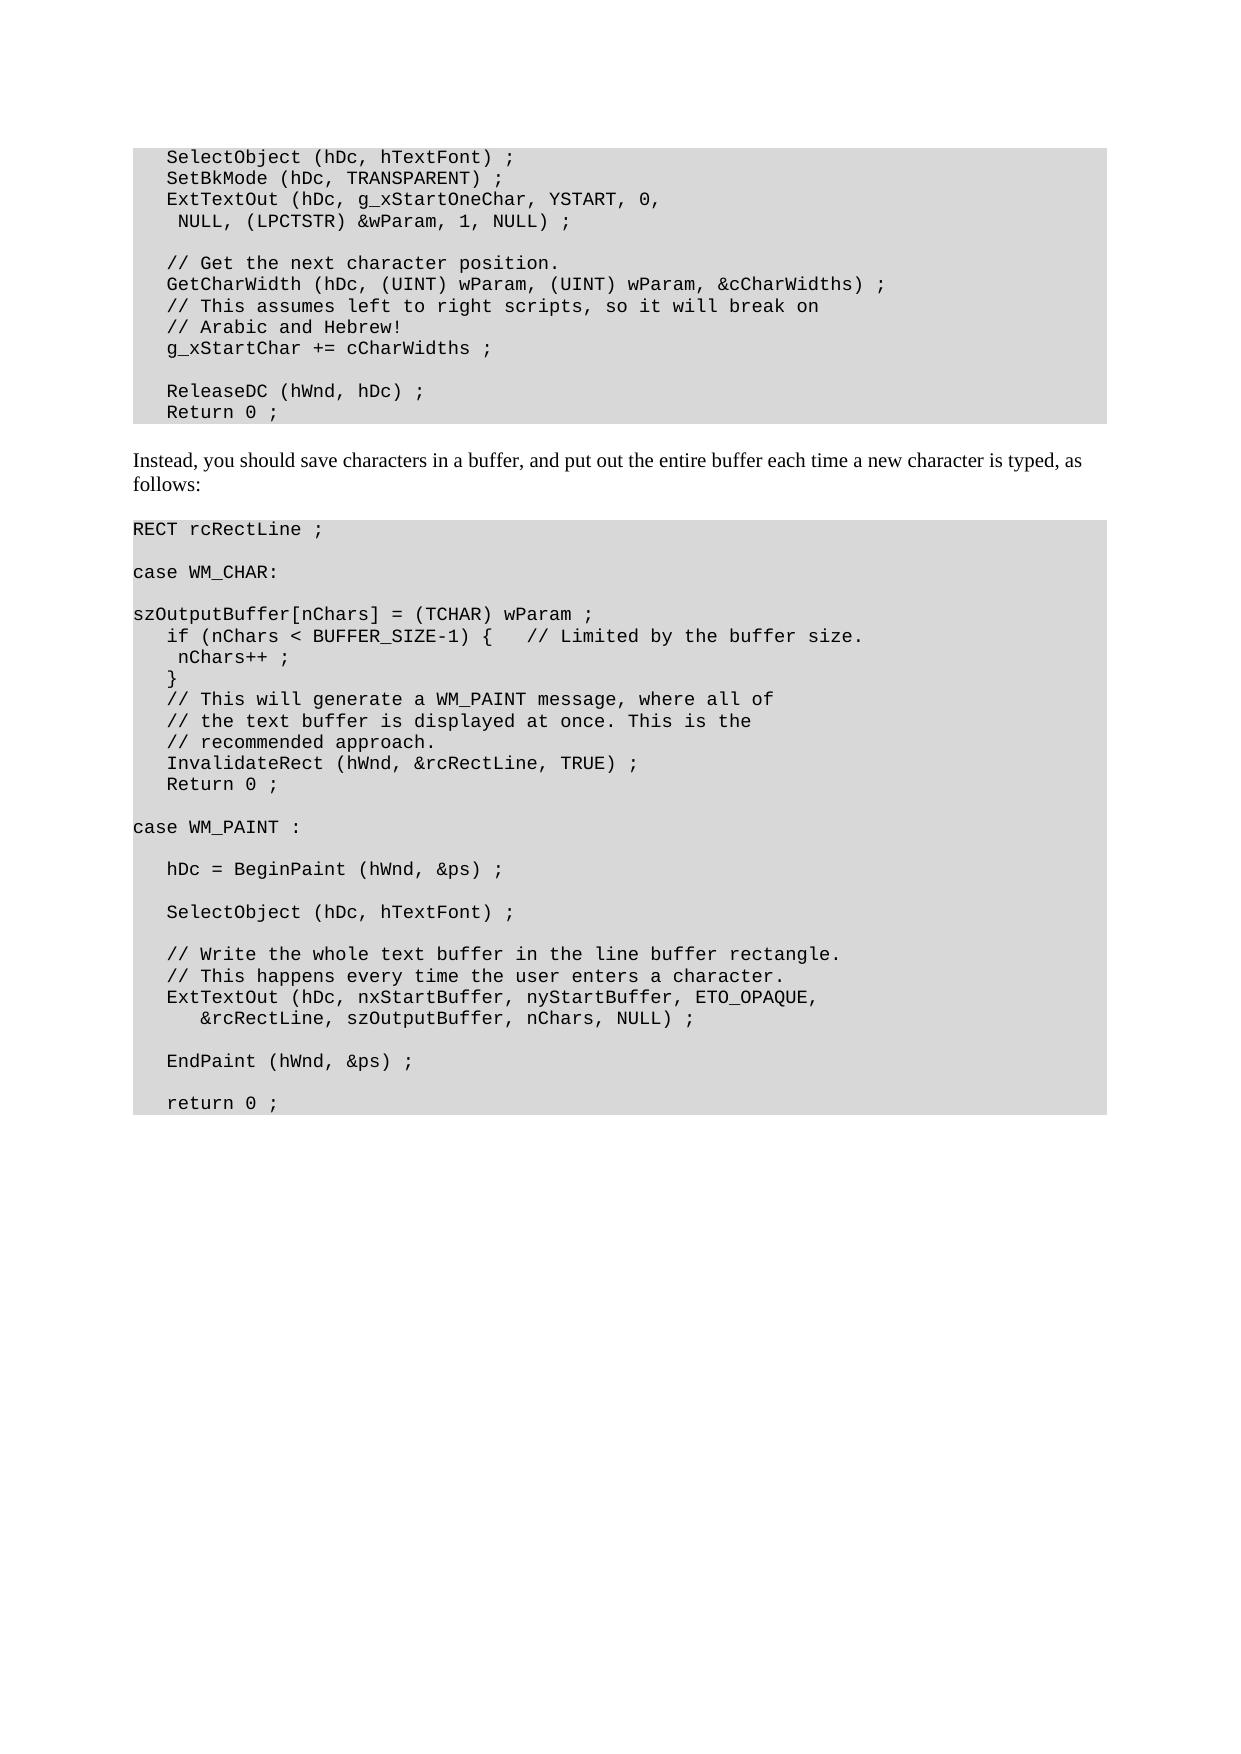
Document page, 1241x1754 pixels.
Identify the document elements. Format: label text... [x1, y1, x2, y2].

text // the text buffer is displayed at once. This is the [133, 711, 1107, 733]
text Return 0 ; [133, 775, 1107, 796]
text nChars++ ; [133, 648, 1107, 669]
text g_xStartChar += cCharWidths ; [133, 339, 1107, 360]
text GetCharWidth (hDc, (UINT) wParam, (UINT) wParam, &cCharWidths) ; [133, 275, 1107, 296]
text Instead, you should save characters in a buffer, and put out the entire buffer each time a new character is typed, as follows: [133, 448, 1107, 496]
text Return 0 ; [133, 403, 1107, 424]
text szOutputBuffer[nChars] = (TCHAR) wParam ; [133, 605, 1107, 626]
text // Arabic and Hebrew! [133, 318, 1107, 339]
text SelectObject (hDc, hTextFont) ; [133, 148, 1107, 169]
text // Get the next character position. [133, 254, 1107, 275]
text RECT rcRectLine ; [133, 520, 1107, 541]
text // This happens every time the user enters a character. [133, 966, 1107, 988]
text EndPaint (hWnd, &ps) ; [133, 1051, 1107, 1073]
text case WM_PAINT : [133, 818, 1107, 839]
text InvalidateRect (hWnd, &rcRectLine, TRUE) ; [133, 754, 1107, 775]
text SelectObject (hDc, hTextFont) ; [133, 903, 1107, 924]
text // This will generate a WM_PAINT message, where all of [133, 690, 1107, 711]
text } [133, 669, 1107, 690]
text return 0 ; [133, 1094, 1107, 1115]
text case WM_CHAR: [133, 563, 1107, 584]
text if (nChars < BUFFER_SIZE-1) { // Limited by the buffer size. [133, 626, 1107, 648]
text ReleaseDC (hWnd, hDc) ; [133, 381, 1107, 403]
text NULL, (LPCTSTR) &wParam, 1, NULL) ; [133, 211, 1107, 233]
text &rcRectLine, szOutputBuffer, nChars, NULL) ; [133, 1009, 1107, 1030]
text ExtTextOut (hDc, g_xStartOneChar, YSTART, 0, [133, 190, 1107, 211]
text // Write the whole text buffer in the line buffer rectangle. [133, 945, 1107, 966]
text // recommended approach. [133, 733, 1107, 754]
text // This assumes left to right scripts, so it will break on [133, 296, 1107, 318]
text ExtTextOut (hDc, nxStartBuffer, nyStartBuffer, ETO_OPAQUE, [133, 988, 1107, 1009]
text SetBkMode (hDc, TRANSPARENT) ; [133, 169, 1107, 190]
text hDc = BeginPaint (hWnd, &ps) ; [133, 860, 1107, 881]
